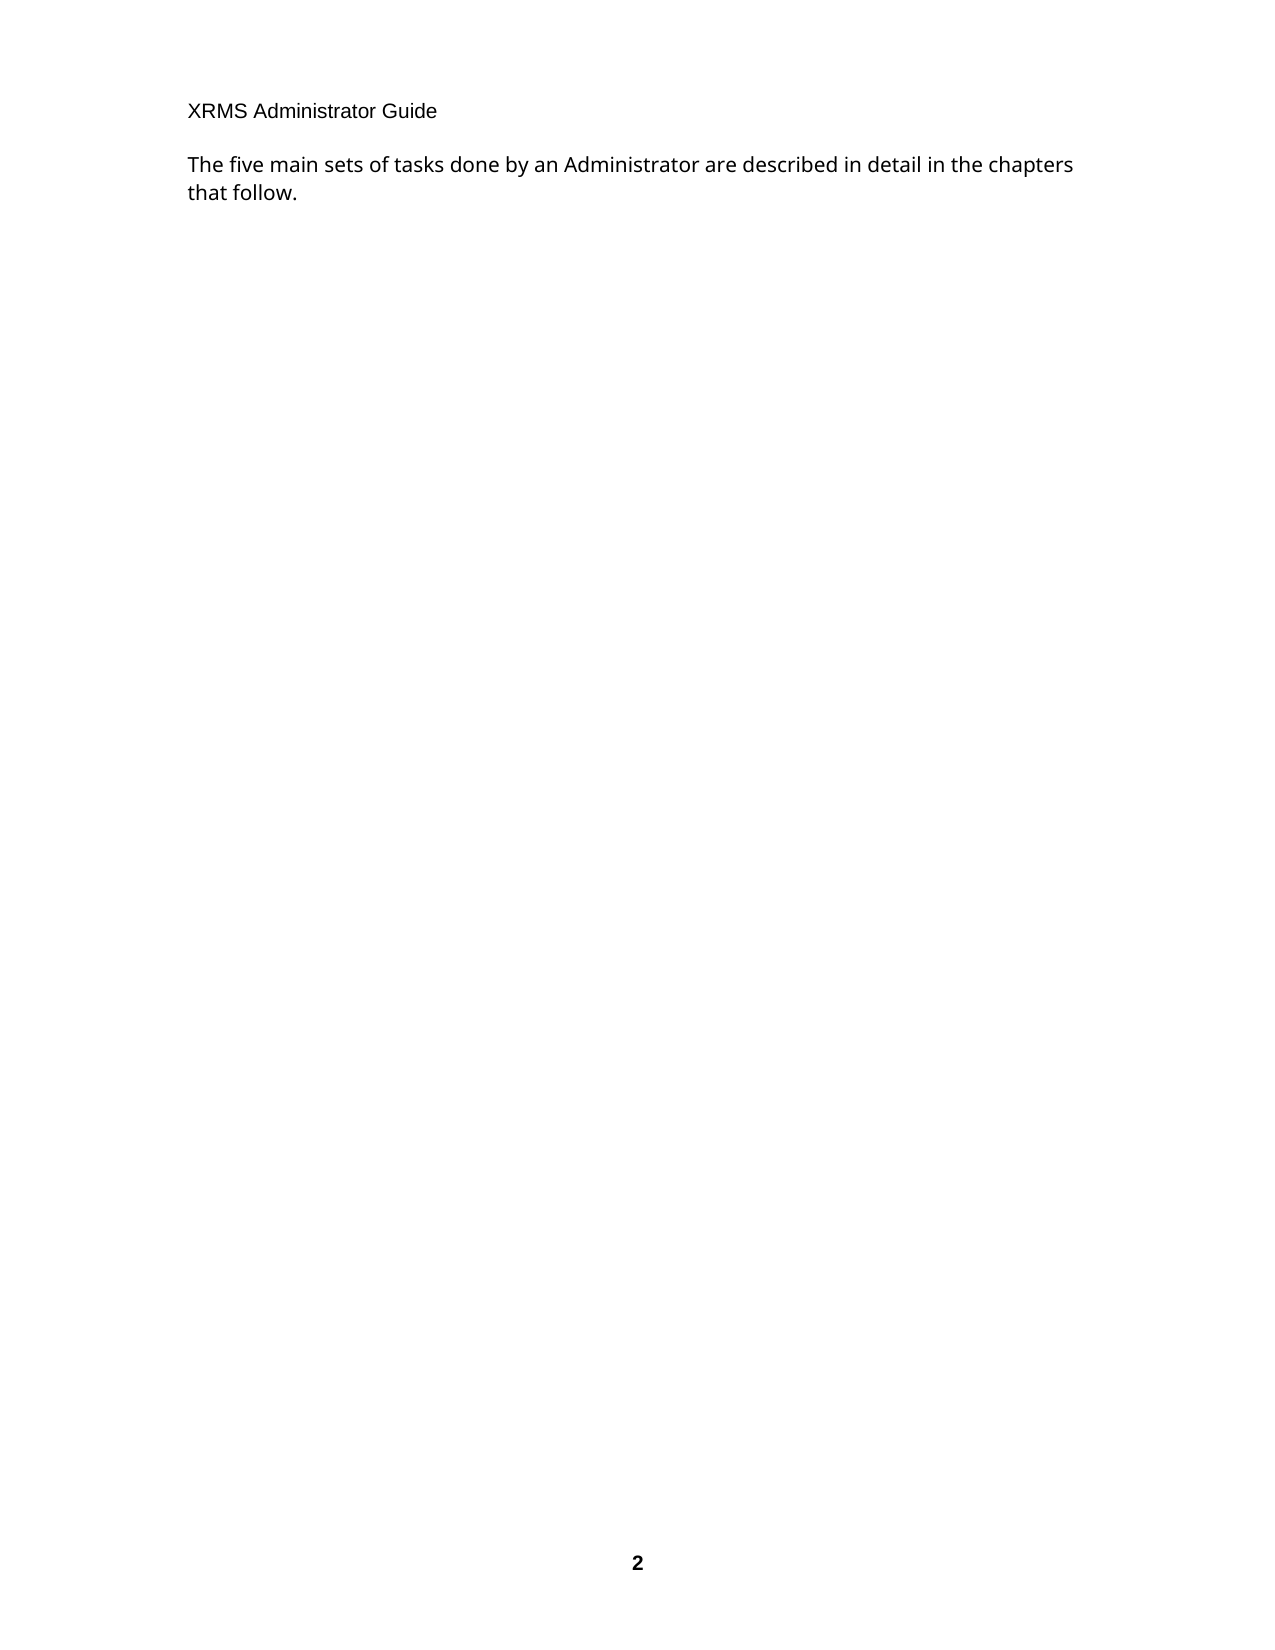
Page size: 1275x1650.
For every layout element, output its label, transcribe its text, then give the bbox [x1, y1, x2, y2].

text The five main sets of tasks done by an Administrator are described in detail in the chapters that follow. [187, 150, 1087, 207]
